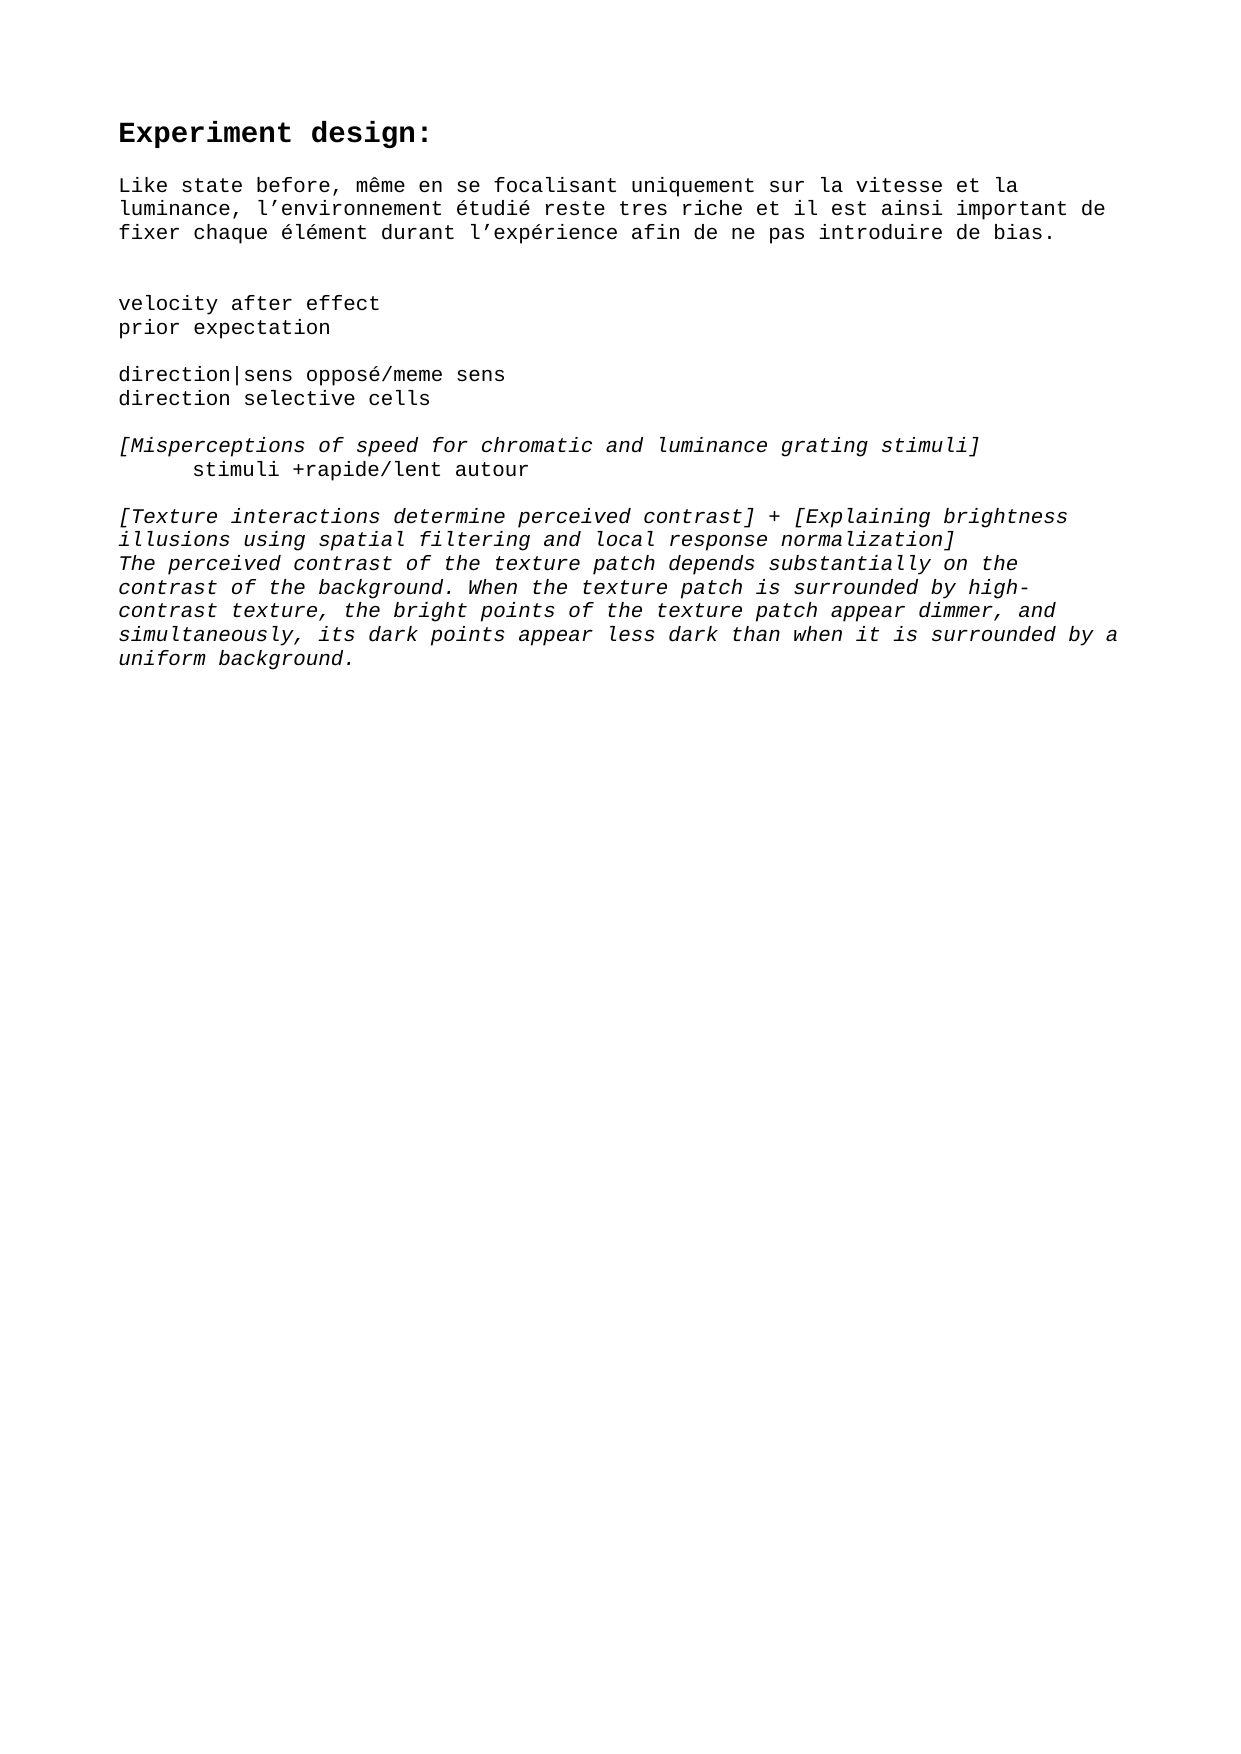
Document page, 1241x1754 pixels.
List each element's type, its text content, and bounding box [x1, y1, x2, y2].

text Like state before, même en se focalisant uniquement sur la vitesse et la luminance, l’environnement étudié reste tres riche et il est ainsi important de fixer chaque élément durant l’expérience afin de ne pas introduire de bias. [118, 175, 1122, 246]
text direction selective cells [118, 388, 1122, 411]
text [Misperceptions of speed for chromatic and luminance grating stimuli] [118, 435, 1122, 458]
text direction|sens opposé/meme sens [118, 364, 1122, 388]
text stimuli +rapide/lent autour [118, 458, 1122, 482]
text prior expectation [118, 317, 1122, 340]
text The perceived contrast of the texture patch depends substantially on the contrast of the background. When the texture patch is surrounded by high-contrast texture, the bright points of the texture patch appear dimmer, and simultaneously, its dark points appear less dark than when it is surrounded by a uniform background. [118, 553, 1122, 671]
text velocity after effect [118, 293, 1122, 317]
text [Texture interactions determine perceived contrast] + [Explaining brightness illusions using spatial filtering and local response normalization] [118, 506, 1122, 553]
text Experiment design: [118, 118, 1122, 151]
